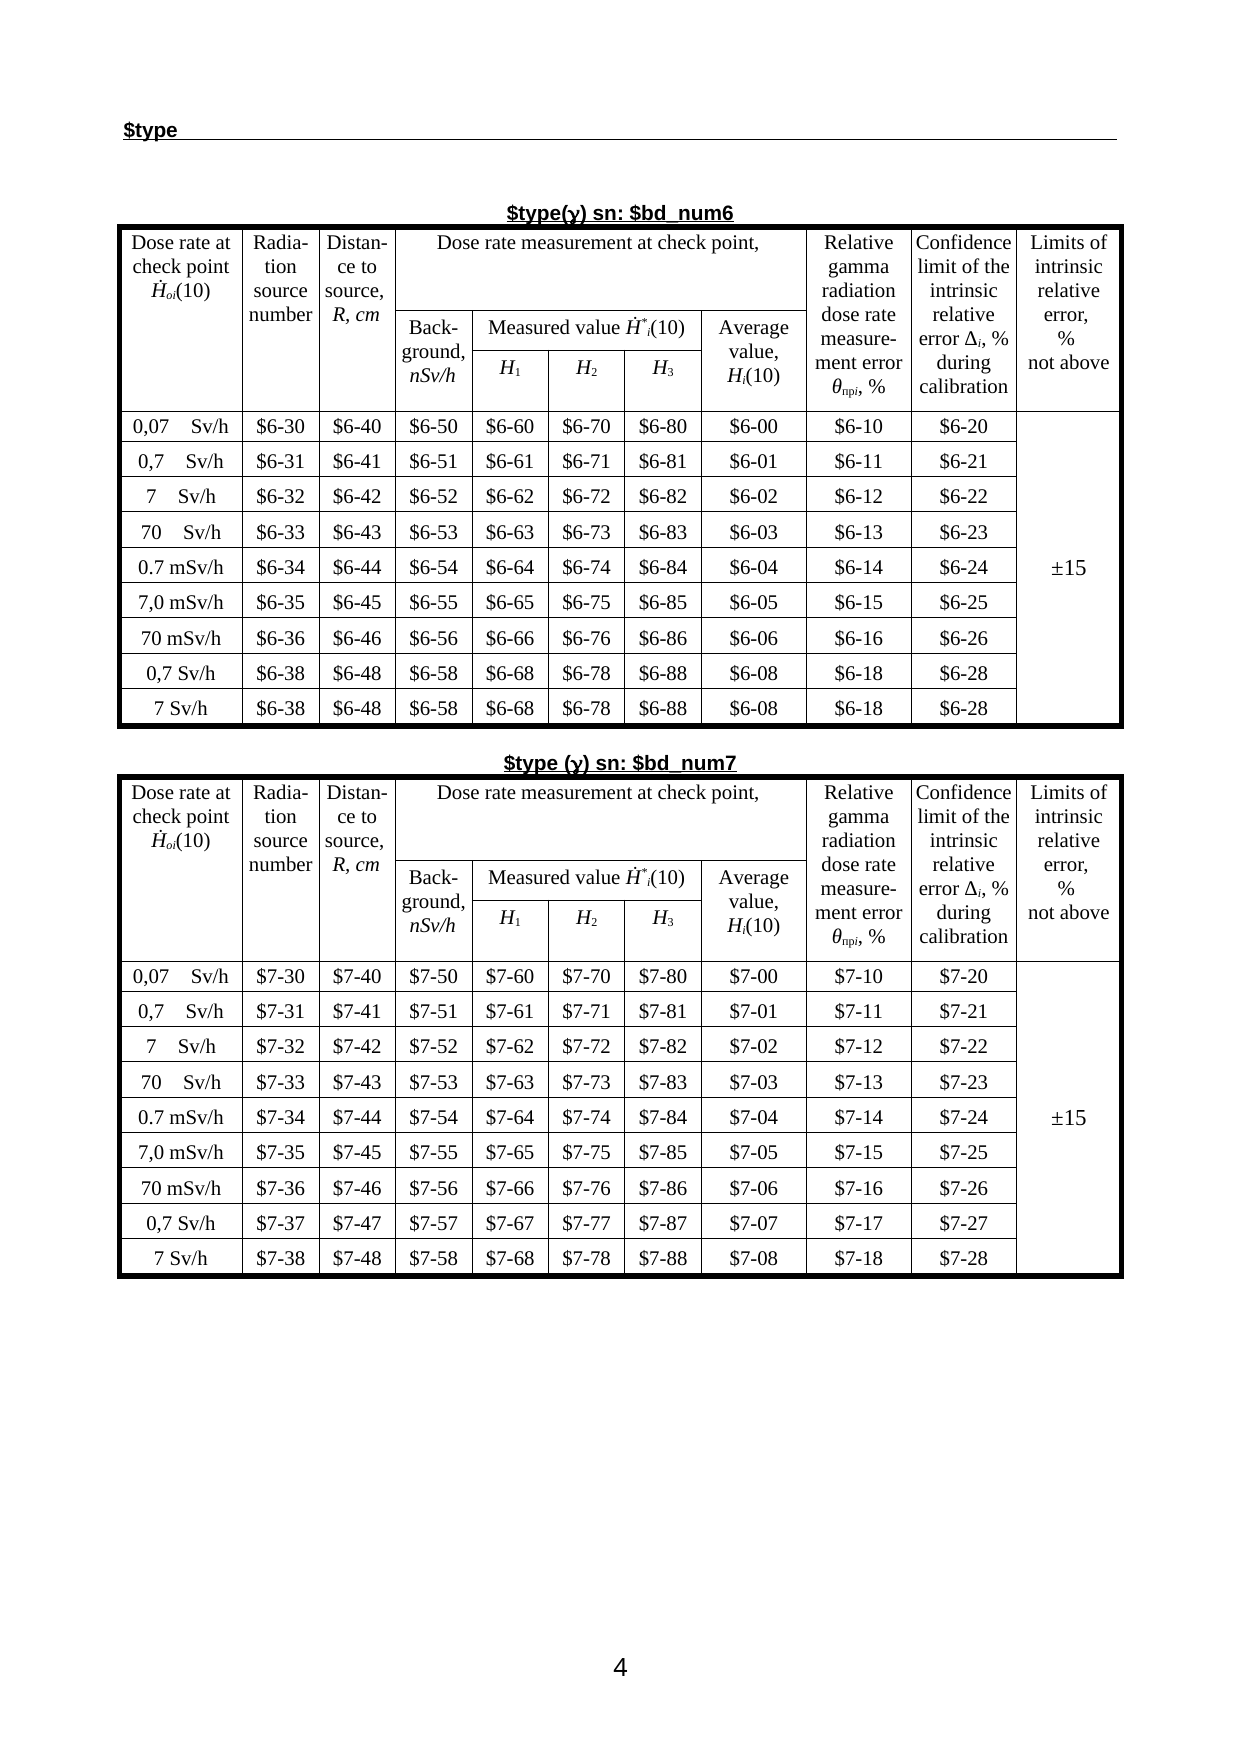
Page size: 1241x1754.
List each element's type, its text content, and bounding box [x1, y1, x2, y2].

table_cell $6-48 [320, 654, 395, 688]
table_cell $6-38 [243, 689, 319, 723]
table_cell $7-81 [625, 992, 701, 1026]
table_cell $6-23 [912, 512, 1016, 547]
table_cell $7-63 [473, 1062, 548, 1097]
table_header $type() sn: $bd_num6 [119, 179, 1121, 224]
table_cell $6-83 [625, 512, 701, 547]
table_cell $6-45 [320, 583, 395, 617]
table_cell $6-54 [396, 548, 472, 582]
table_cell $7-54 [396, 1098, 472, 1132]
table_cell $6-02 [702, 477, 806, 511]
table_cell Dose rate at check point Ḣoi(10) [122, 780, 242, 961]
table_cell $7-28 [912, 1239, 1016, 1273]
table_cell $7-24 [912, 1098, 1016, 1132]
table_cell $7-23 [912, 1062, 1016, 1097]
table_cell $7-31 [243, 992, 319, 1026]
table_cell $7-62 [473, 1027, 548, 1061]
table_cell 0,7 Sv/h [122, 442, 242, 476]
table_cell $7-35 [243, 1133, 319, 1167]
table_cell $6-46 [320, 618, 395, 653]
table_cell $7-83 [625, 1062, 701, 1097]
table_cell $6-35 [243, 583, 319, 617]
table_cell Confidence limit of the intrinsic relative error Δi, % during calibration [912, 230, 1016, 411]
table_cell $7-56 [396, 1168, 472, 1203]
table_cell $7-51 [396, 992, 472, 1026]
table_cell Radia-tion source number [243, 230, 319, 411]
table_cell $7-47 [320, 1204, 395, 1238]
table_cell $7-50 [396, 962, 472, 991]
table_cell H1 [473, 901, 548, 961]
table_cell $6-03 [702, 512, 806, 547]
table_cell $7-75 [549, 1133, 624, 1167]
table_cell $7-68 [473, 1239, 548, 1273]
table_cell $6-24 [912, 548, 1016, 582]
table_cell $7-02 [702, 1027, 806, 1061]
table_cell Measured value Ḣ*i(10) [473, 861, 701, 899]
table_cell $6-74 [549, 548, 624, 582]
table_cell Distan-ce to source, R, сm [320, 780, 395, 961]
table_cell $6-58 [396, 689, 472, 723]
table_cell $6-56 [396, 618, 472, 653]
table_cell Relative gamma radiation dose rate measure-ment error θпрi, % [807, 230, 911, 411]
table_cell Dose rate at check point Ḣoi(10) [122, 230, 242, 411]
table_cell $7-14 [807, 1098, 911, 1132]
table_cell $7-13 [807, 1062, 911, 1097]
table_cell $6-40 [320, 412, 395, 441]
table_cell Average value, Hi(10) [702, 311, 806, 411]
table_cell $6-04 [702, 548, 806, 582]
table_cell $6-63 [473, 512, 548, 547]
table_cell $7-12 [807, 1027, 911, 1061]
table_cell $6-43 [320, 512, 395, 547]
table_cell Back-ground, nSv/h [396, 861, 472, 961]
table_cell 7,0 mSv/h [122, 583, 242, 617]
table_cell $6-25 [912, 583, 1016, 617]
table_cell $6-88 [625, 654, 701, 688]
table_cell $6-78 [549, 689, 624, 723]
table_cell $7-71 [549, 992, 624, 1026]
table_cell Limits of intrinsic relative error, % not above [1017, 230, 1119, 411]
table_cell $6-52 [396, 477, 472, 511]
table_cell $7-25 [912, 1133, 1016, 1167]
table_cell $6-72 [549, 477, 624, 511]
table_cell $7-37 [243, 1204, 319, 1238]
table_cell $6-21 [912, 442, 1016, 476]
table_cell $7-21 [912, 992, 1016, 1026]
table_cell 7,0 mSv/h [122, 1133, 242, 1167]
table_cell $7-01 [702, 992, 806, 1026]
table_header $type () sn: $bd_num7 [119, 729, 1121, 774]
table_cell $6-68 [473, 654, 548, 688]
table_cell $6-14 [807, 548, 911, 582]
table_cell $7-16 [807, 1168, 911, 1203]
table_cell H2 [549, 351, 624, 411]
table_cell 70 Sv/h [122, 512, 242, 547]
table_cell $7-05 [702, 1133, 806, 1167]
table_cell $7-88 [625, 1239, 701, 1273]
table_cell $6-41 [320, 442, 395, 476]
table_cell $7-53 [396, 1062, 472, 1097]
table_cell $6-73 [549, 512, 624, 547]
table_cell $7-27 [912, 1204, 1016, 1238]
table_cell $7-38 [243, 1239, 319, 1273]
table_cell Distan-ce to source, R, сm [320, 230, 395, 411]
table_cell $6-28 [912, 654, 1016, 688]
table_cell 7 Sv/h [122, 477, 242, 511]
table_cell $7-57 [396, 1204, 472, 1238]
table_cell $6-16 [807, 618, 911, 653]
table_cell Radia-tion source number [243, 780, 319, 961]
table_cell $6-13 [807, 512, 911, 547]
table_cell $6-34 [243, 548, 319, 582]
table_cell $6-08 [702, 654, 806, 688]
table_cell $7-66 [473, 1168, 548, 1203]
table_cell $6-42 [320, 477, 395, 511]
table_cell $6-86 [625, 618, 701, 653]
table_cell $6-48 [320, 689, 395, 723]
table_cell $6-10 [807, 412, 911, 441]
table_cell $6-44 [320, 548, 395, 582]
table_cell $7-84 [625, 1098, 701, 1132]
table_cell ±15 [1017, 412, 1119, 723]
table_cell $7-30 [243, 962, 319, 991]
table_cell $7-70 [549, 962, 624, 991]
table_cell $7-42 [320, 1027, 395, 1061]
table_cell 7 Sv/h [122, 1239, 242, 1273]
table_cell 0,7 Sv/h [122, 654, 242, 688]
table_cell $7-58 [396, 1239, 472, 1273]
table_cell $6-26 [912, 618, 1016, 653]
table_cell $6-38 [243, 654, 319, 688]
table_cell $6-76 [549, 618, 624, 653]
table_cell $7-07 [702, 1204, 806, 1238]
table_cell 7 Sv/h [122, 1027, 242, 1061]
table_cell $6-22 [912, 477, 1016, 511]
table_cell $6-61 [473, 442, 548, 476]
table_cell $6-80 [625, 412, 701, 441]
table_cell $7-32 [243, 1027, 319, 1061]
table_cell $6-60 [473, 412, 548, 441]
table_cell $7-15 [807, 1133, 911, 1167]
table_cell $6-01 [702, 442, 806, 476]
table_cell $7-78 [549, 1239, 624, 1273]
table_cell $7-41 [320, 992, 395, 1026]
table_cell $6-70 [549, 412, 624, 441]
table_cell 0,07 Sv/h [122, 962, 242, 991]
table_cell $7-67 [473, 1204, 548, 1238]
table_cell $7-72 [549, 1027, 624, 1061]
table_cell $7-45 [320, 1133, 395, 1167]
table_cell $6-75 [549, 583, 624, 617]
table_cell $7-43 [320, 1062, 395, 1097]
table_cell $6-31 [243, 442, 319, 476]
table_cell $6-78 [549, 654, 624, 688]
table_cell 0.7 mSv/h [122, 1098, 242, 1132]
table_cell $7-60 [473, 962, 548, 991]
table_cell $7-00 [702, 962, 806, 991]
table_cell $7-85 [625, 1133, 701, 1167]
table_cell $7-87 [625, 1204, 701, 1238]
table_cell $7-17 [807, 1204, 911, 1238]
table_cell $6-15 [807, 583, 911, 617]
table_cell $7-80 [625, 962, 701, 991]
table_cell $7-73 [549, 1062, 624, 1097]
table_cell $6-18 [807, 654, 911, 688]
table_cell $7-18 [807, 1239, 911, 1273]
table_cell 70 mSv/h [122, 1168, 242, 1203]
table_cell $7-04 [702, 1098, 806, 1132]
table_cell $7-11 [807, 992, 911, 1026]
table_cell $6-81 [625, 442, 701, 476]
table_cell H3 [625, 351, 701, 411]
table_cell $6-08 [702, 689, 806, 723]
table_cell $6-88 [625, 689, 701, 723]
table_cell Limits of intrinsic relative error, % not above [1017, 780, 1119, 961]
table_cell $6-36 [243, 618, 319, 653]
table_cell $6-12 [807, 477, 911, 511]
table_cell 7 Sv/h [122, 689, 242, 723]
table_cell Average value, Hi(10) [702, 861, 806, 961]
table_cell $6-68 [473, 689, 548, 723]
table_cell $7-65 [473, 1133, 548, 1167]
table_cell $7-40 [320, 962, 395, 991]
table_cell $7-86 [625, 1168, 701, 1203]
table_cell $7-46 [320, 1168, 395, 1203]
table_cell $6-71 [549, 442, 624, 476]
table_cell $6-11 [807, 442, 911, 476]
table_cell Confidence limit of the intrinsic relative error Δi, % during calibration [912, 780, 1016, 961]
table_cell $7-74 [549, 1098, 624, 1132]
table_cell $7-03 [702, 1062, 806, 1097]
table_cell $6-64 [473, 548, 548, 582]
table_cell $7-08 [702, 1239, 806, 1273]
table_cell $6-06 [702, 618, 806, 653]
table_cell $7-44 [320, 1098, 395, 1132]
table_cell Back-ground, nSv/h [396, 311, 472, 411]
table_cell $6-50 [396, 412, 472, 441]
table_cell $7-36 [243, 1168, 319, 1203]
table_cell $7-34 [243, 1098, 319, 1132]
table_cell $6-51 [396, 442, 472, 476]
table_cell H3 [625, 901, 701, 961]
table_cell $6-00 [702, 412, 806, 441]
table_cell H1 [473, 351, 548, 411]
table_cell $7-10 [807, 962, 911, 991]
table_cell $6-32 [243, 477, 319, 511]
table_cell 0,7 Sv/h [122, 1204, 242, 1238]
table_cell $7-20 [912, 962, 1016, 991]
table_cell ±15 [1017, 962, 1119, 1273]
table_cell Measured value Ḣ*i(10) [473, 311, 701, 349]
table_cell $7-64 [473, 1098, 548, 1132]
table_cell $6-65 [473, 583, 548, 617]
table_cell $7-61 [473, 992, 548, 1026]
table_cell $6-62 [473, 477, 548, 511]
table_cell 70 mSv/h [122, 618, 242, 653]
table_cell $7-82 [625, 1027, 701, 1061]
table_cell 70 Sv/h [122, 1062, 242, 1097]
table_cell $7-22 [912, 1027, 1016, 1061]
table_cell $6-66 [473, 618, 548, 653]
table_cell H2 [549, 901, 624, 961]
table_cell Dose rate measurement at check point, [396, 780, 806, 860]
table_cell Dose rate measurement at check point, [396, 230, 806, 310]
table_cell $6-20 [912, 412, 1016, 441]
table_cell $6-84 [625, 548, 701, 582]
table_cell $6-18 [807, 689, 911, 723]
table_cell $7-76 [549, 1168, 624, 1203]
table_cell $7-52 [396, 1027, 472, 1061]
table_cell $7-06 [702, 1168, 806, 1203]
table_cell $6-05 [702, 583, 806, 617]
table_cell 0,7 Sv/h [122, 992, 242, 1026]
table_cell $6-55 [396, 583, 472, 617]
table_cell Relative gamma radiation dose rate measure-ment error θпрi, % [807, 780, 911, 961]
table_cell $7-26 [912, 1168, 1016, 1203]
table_cell $6-28 [912, 689, 1016, 723]
table_cell $7-33 [243, 1062, 319, 1097]
table_cell $7-48 [320, 1239, 395, 1273]
table_cell $7-77 [549, 1204, 624, 1238]
table_cell 0,07 Sv/h [122, 412, 242, 441]
table_cell $6-85 [625, 583, 701, 617]
table_cell $6-53 [396, 512, 472, 547]
table_cell $6-30 [243, 412, 319, 441]
table_cell $6-58 [396, 654, 472, 688]
table_cell 0.7 mSv/h [122, 548, 242, 582]
table_cell $6-33 [243, 512, 319, 547]
table_cell $6-82 [625, 477, 701, 511]
table_cell $7-55 [396, 1133, 472, 1167]
